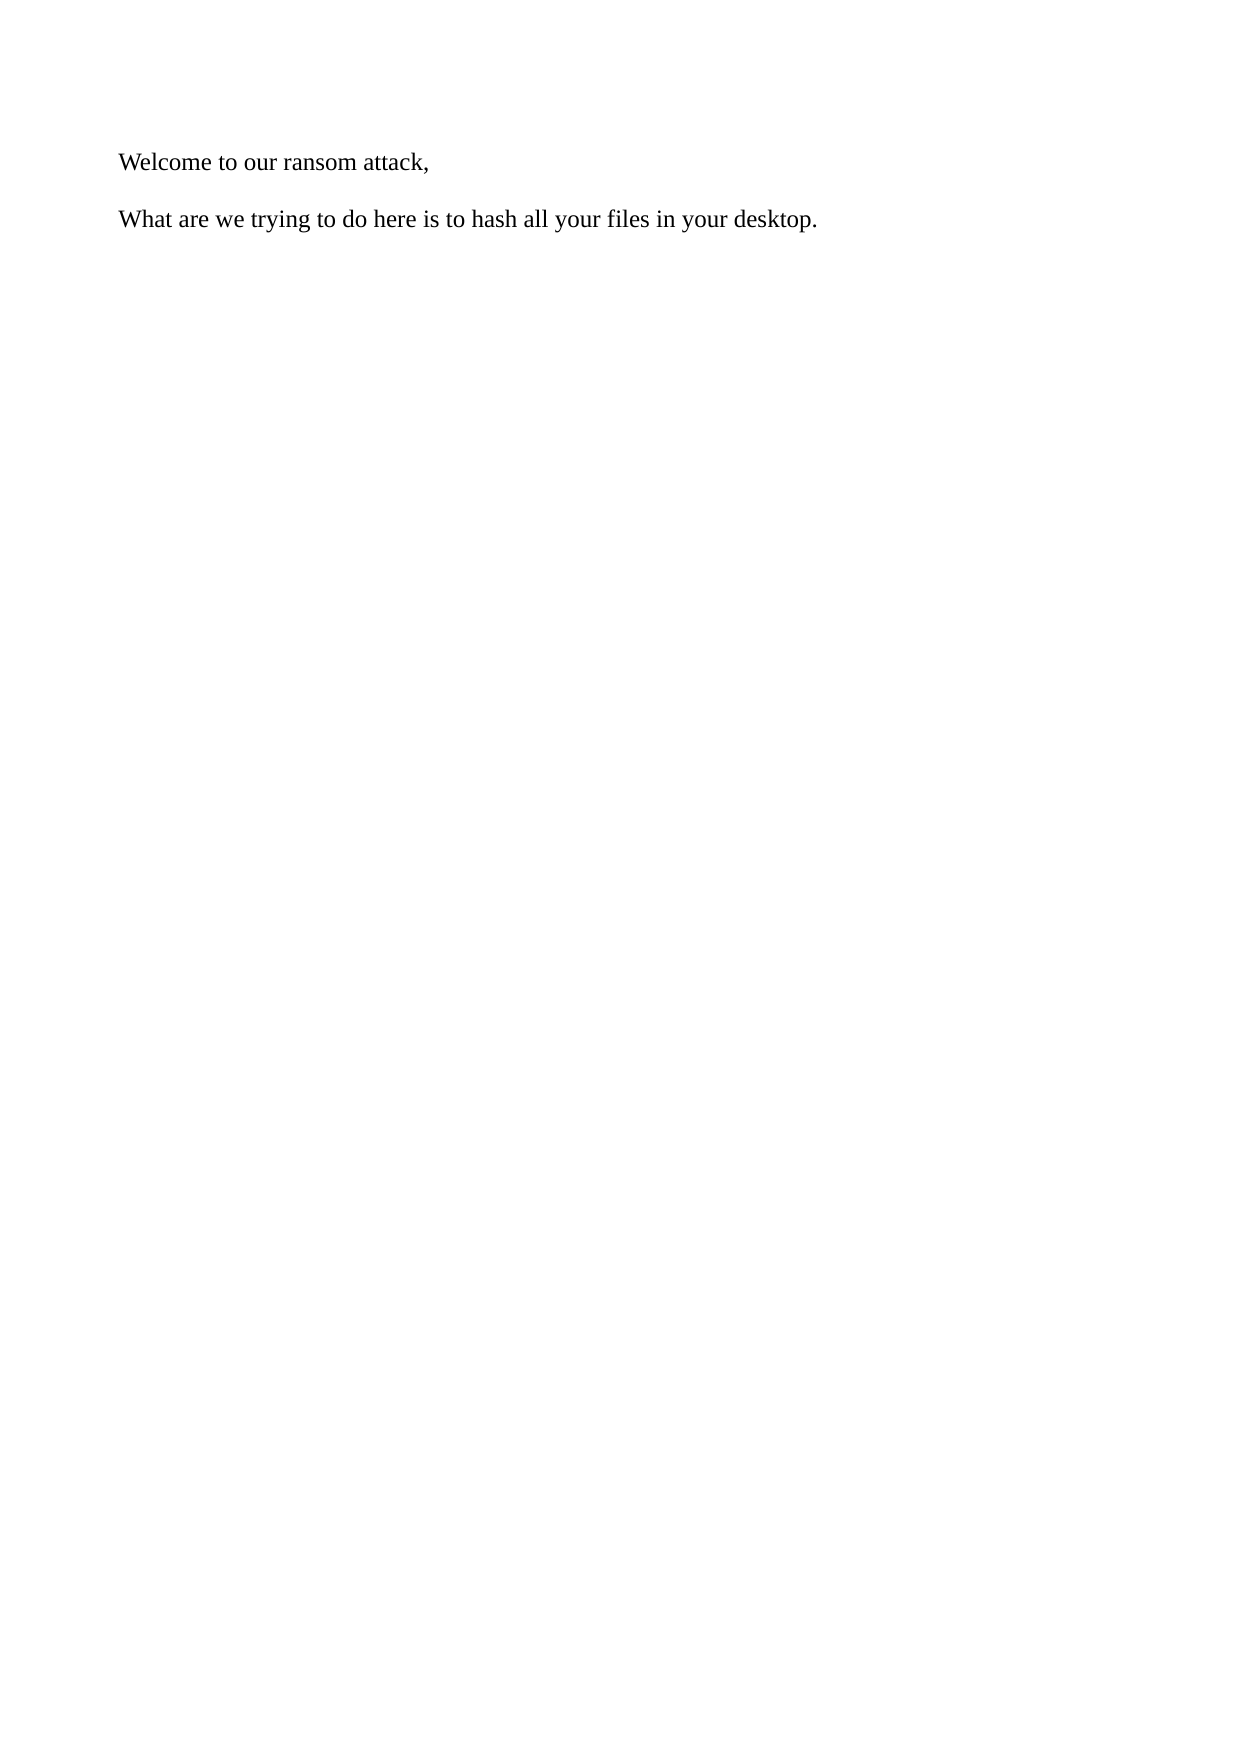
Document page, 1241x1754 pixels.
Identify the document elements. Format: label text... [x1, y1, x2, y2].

text What are we trying to do here is to hash all your files in your desktop. [118, 204, 1122, 233]
text Welcome to our ransom attack, [118, 147, 1122, 176]
